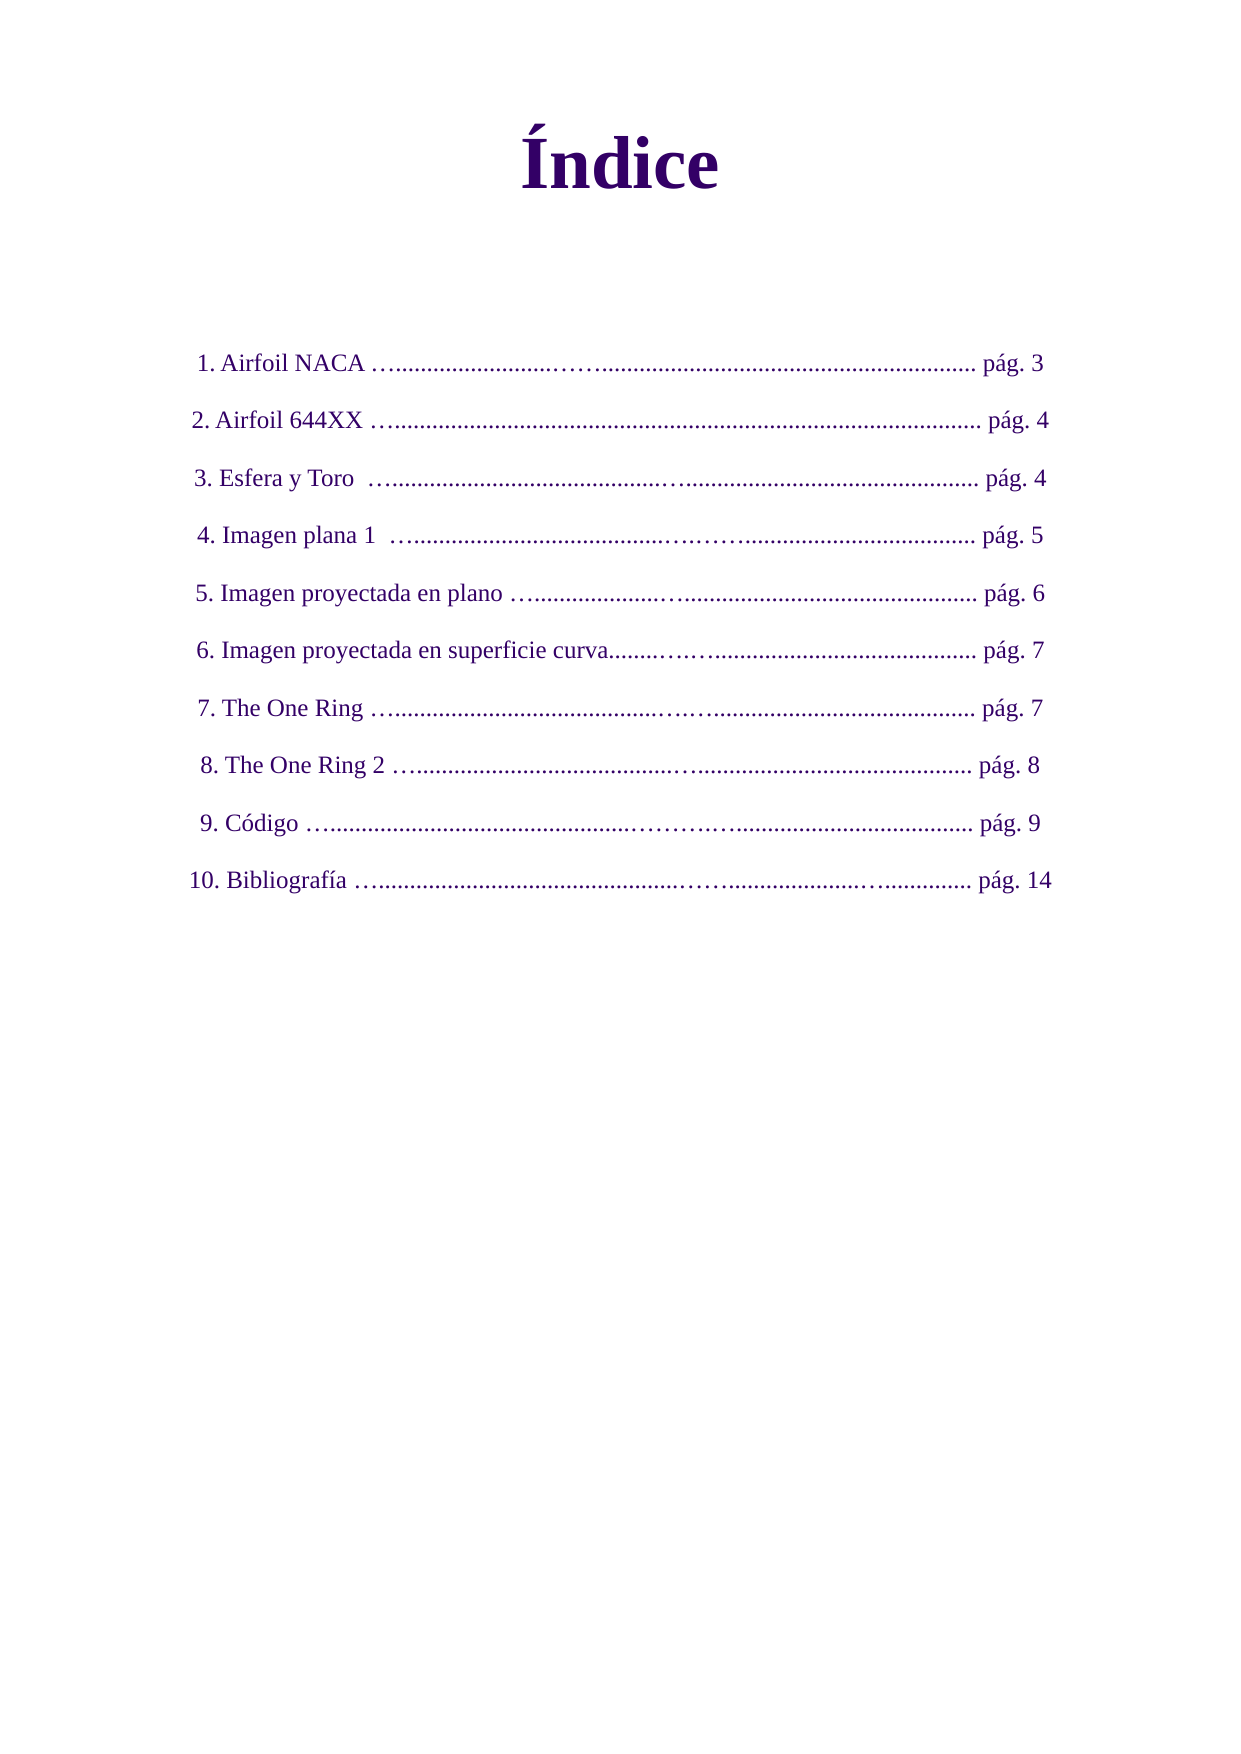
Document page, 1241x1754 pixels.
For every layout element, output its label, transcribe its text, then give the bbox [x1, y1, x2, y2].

text 8. The One Ring 2 ….........................................…............................................ pág. 8 [118, 751, 1122, 779]
text 9. Código …................................................……….…...................................... pág. 9 [118, 808, 1122, 837]
text 1. Airfoil NACA ….........................……............................................................ pág. 3 [118, 348, 1122, 377]
text 3. Esfera y Toro …...........................................…............................................... pág. 4 [118, 463, 1122, 492]
text 4. Imagen plana 1 …........................................….……..................................... pág. 5 [118, 521, 1122, 549]
text Índice [118, 118, 1122, 204]
text 2. Airfoil 644XX ….............................................................................................. pág. 4 [118, 406, 1122, 434]
text 6. Imagen proyectada en superficie curva........….….......................................... pág. 7 [118, 636, 1122, 664]
text 7. The One Ring …..........................................….….......................................... pág. 7 [118, 693, 1122, 722]
text 5. Imagen proyectada en plano …....................…............................................... pág. 6 [118, 578, 1122, 607]
text 10. Bibliografía …................................................…….....................….............. pág. 14 [118, 866, 1122, 894]
